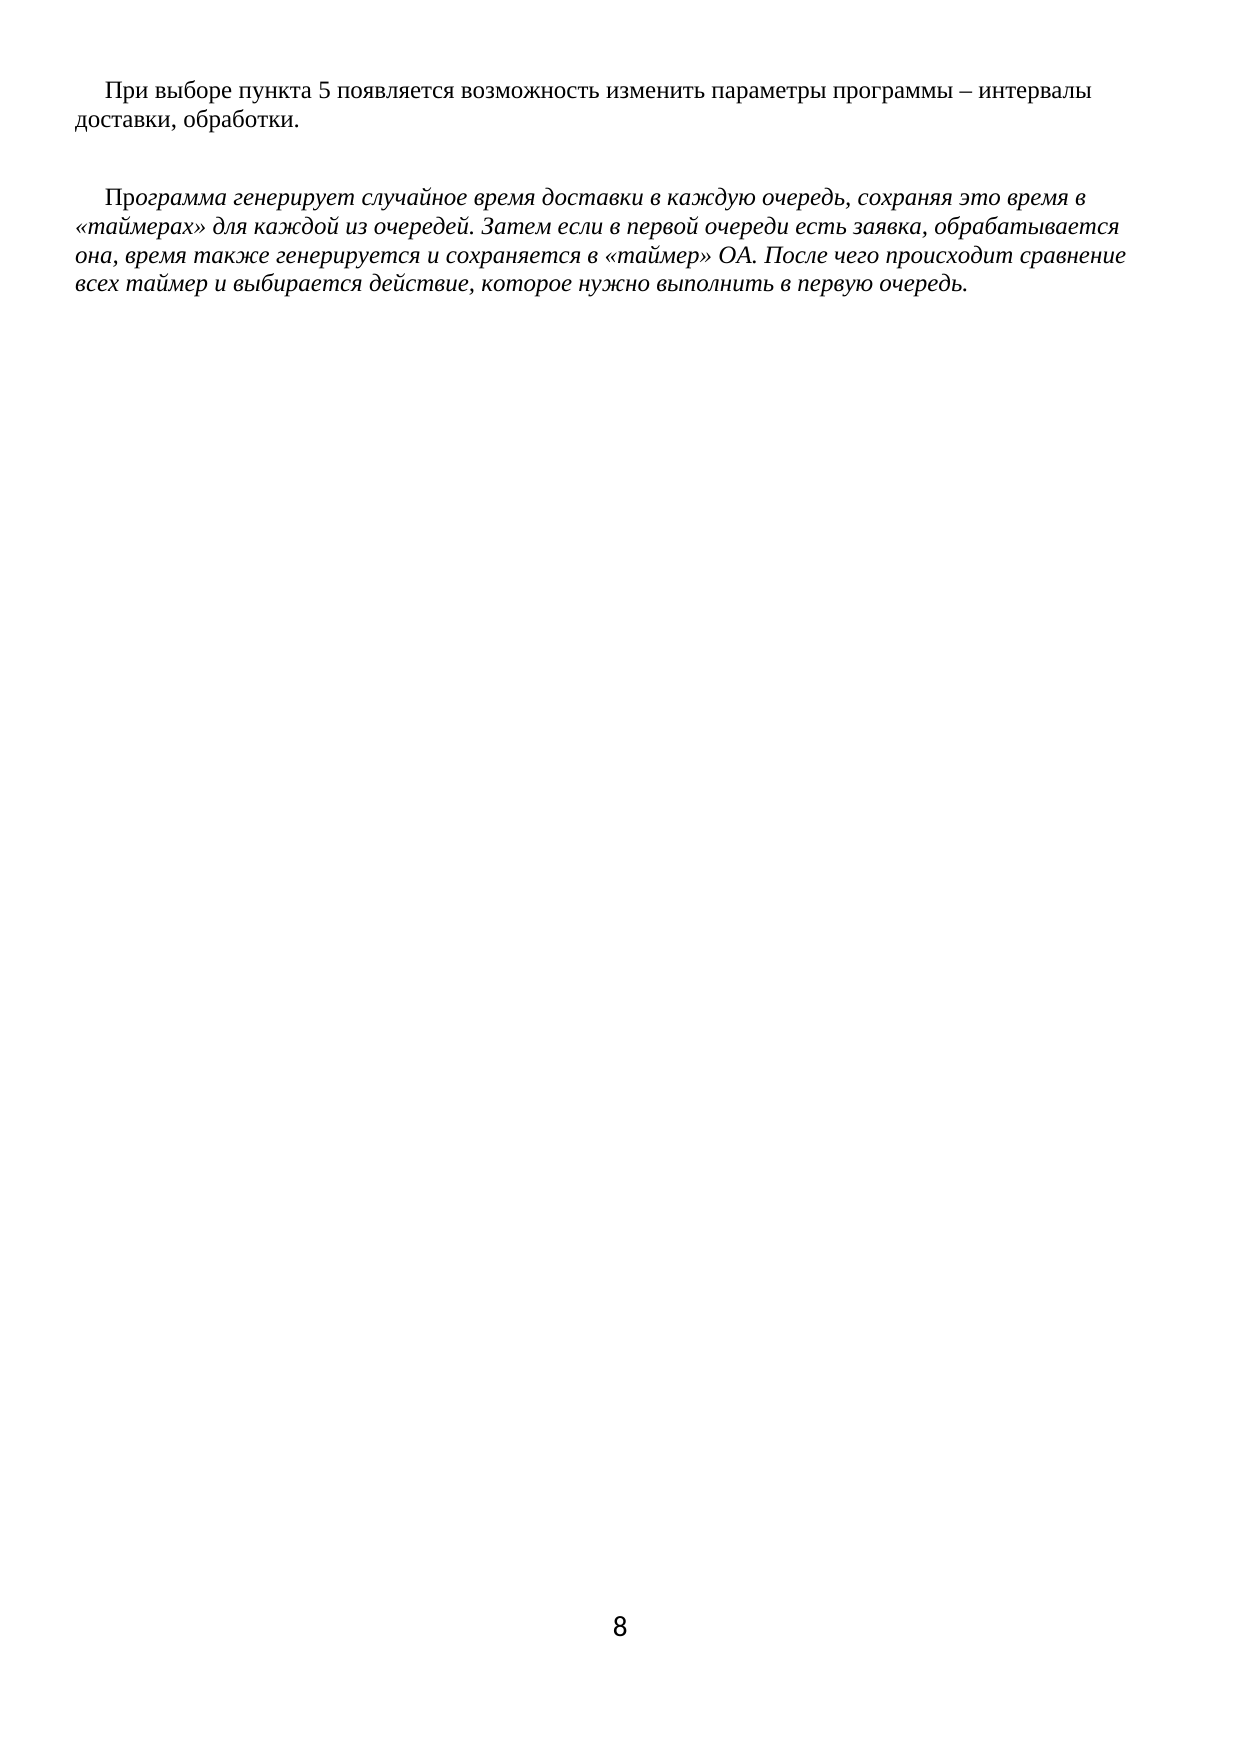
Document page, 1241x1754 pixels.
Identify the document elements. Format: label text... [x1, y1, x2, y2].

text При выборе пункта 5 появляется возможность изменить параметры программы – интервалы доставки, обработки. [75, 75, 1165, 132]
text Программа генерирует случайное время доставки в каждую очередь, сохраняя это время в «таймерах» для каждой из очередей. Затем если в первой очереди есть заявка, обрабатывается она, время также генерируется и сохраняется в «таймер» ОА. После чего происходит сравнение всех таймер и выбирается действие, которое нужно выполнить в первую очередь. [75, 182, 1165, 297]
